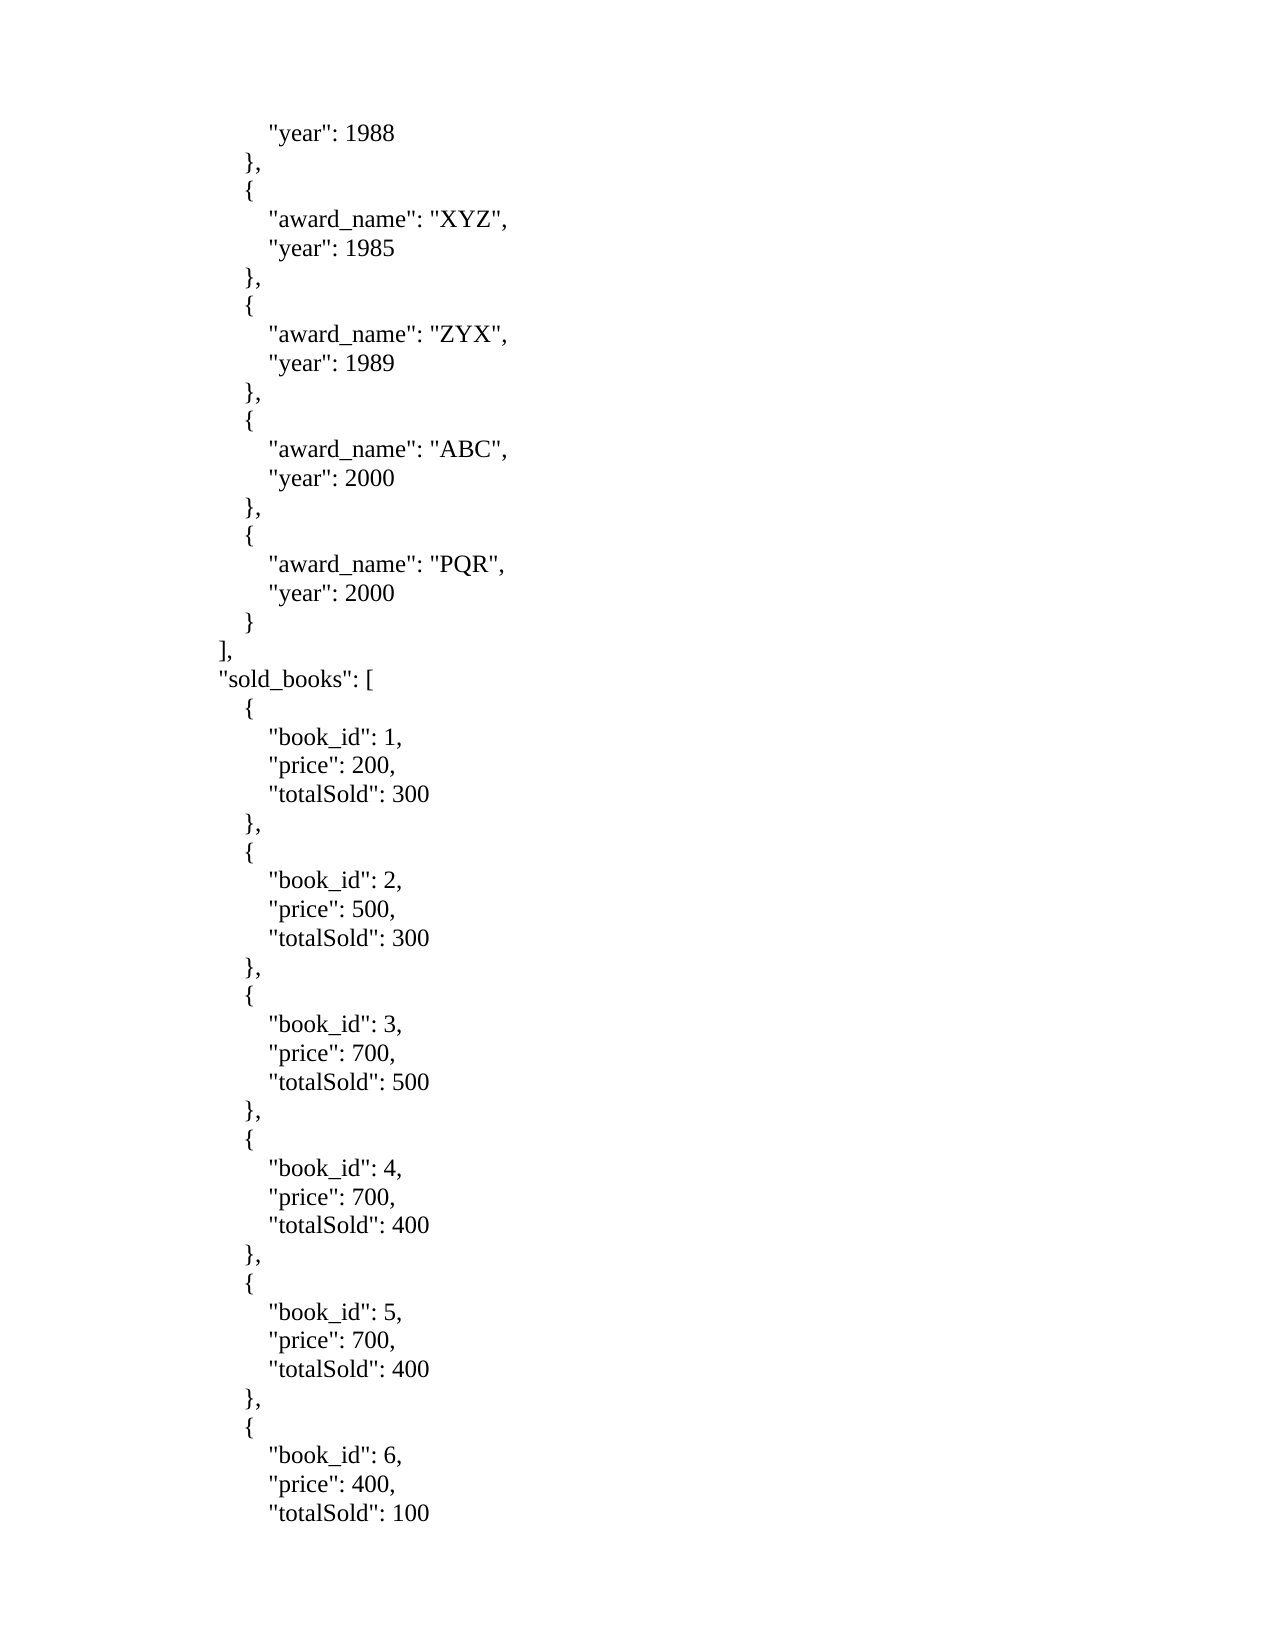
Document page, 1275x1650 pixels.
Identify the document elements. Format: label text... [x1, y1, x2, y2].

text "award_name": "PQR", [118, 549, 1157, 578]
text ], [118, 636, 1157, 664]
text { [118, 291, 1157, 319]
text "book_id": 2, [118, 866, 1157, 894]
text "book_id": 1, [118, 722, 1157, 751]
text { [118, 406, 1157, 434]
text }, [118, 1383, 1157, 1412]
text }, [118, 1239, 1157, 1268]
text }, [118, 377, 1157, 406]
text }, [118, 808, 1157, 837]
text "book_id": 6, [118, 1441, 1157, 1469]
text "book_id": 4, [118, 1153, 1157, 1182]
text { [118, 1412, 1157, 1441]
text "totalSold": 400 [118, 1354, 1157, 1383]
text }, [118, 952, 1157, 981]
text "award_name": "XYZ", [118, 204, 1157, 233]
text "totalSold": 400 [118, 1211, 1157, 1239]
text "book_id": 3, [118, 1009, 1157, 1038]
text "year": 1988 [118, 118, 1157, 147]
text "price": 700, [118, 1038, 1157, 1067]
text "sold_books": [ [118, 664, 1157, 693]
text "totalSold": 300 [118, 779, 1157, 808]
text { [118, 176, 1157, 204]
text { [118, 1268, 1157, 1297]
text } [118, 607, 1157, 636]
text "price": 500, [118, 894, 1157, 923]
text "totalSold": 300 [118, 923, 1157, 952]
text }, [118, 147, 1157, 176]
text "year": 1989 [118, 348, 1157, 377]
text "year": 1985 [118, 233, 1157, 262]
text }, [118, 1096, 1157, 1124]
text "totalSold": 500 [118, 1067, 1157, 1096]
text "price": 200, [118, 751, 1157, 779]
text "price": 700, [118, 1326, 1157, 1354]
text { [118, 837, 1157, 866]
text "price": 700, [118, 1182, 1157, 1211]
text "year": 2000 [118, 463, 1157, 492]
text "year": 2000 [118, 578, 1157, 607]
text "award_name": "ZYX", [118, 319, 1157, 348]
text }, [118, 262, 1157, 291]
text }, [118, 492, 1157, 521]
text { [118, 693, 1157, 722]
text { [118, 981, 1157, 1009]
text "totalSold": 100 [118, 1498, 1157, 1527]
text "book_id": 5, [118, 1297, 1157, 1326]
text "award_name": "ABC", [118, 434, 1157, 463]
text "price": 400, [118, 1469, 1157, 1498]
text { [118, 1124, 1157, 1153]
text { [118, 521, 1157, 549]
